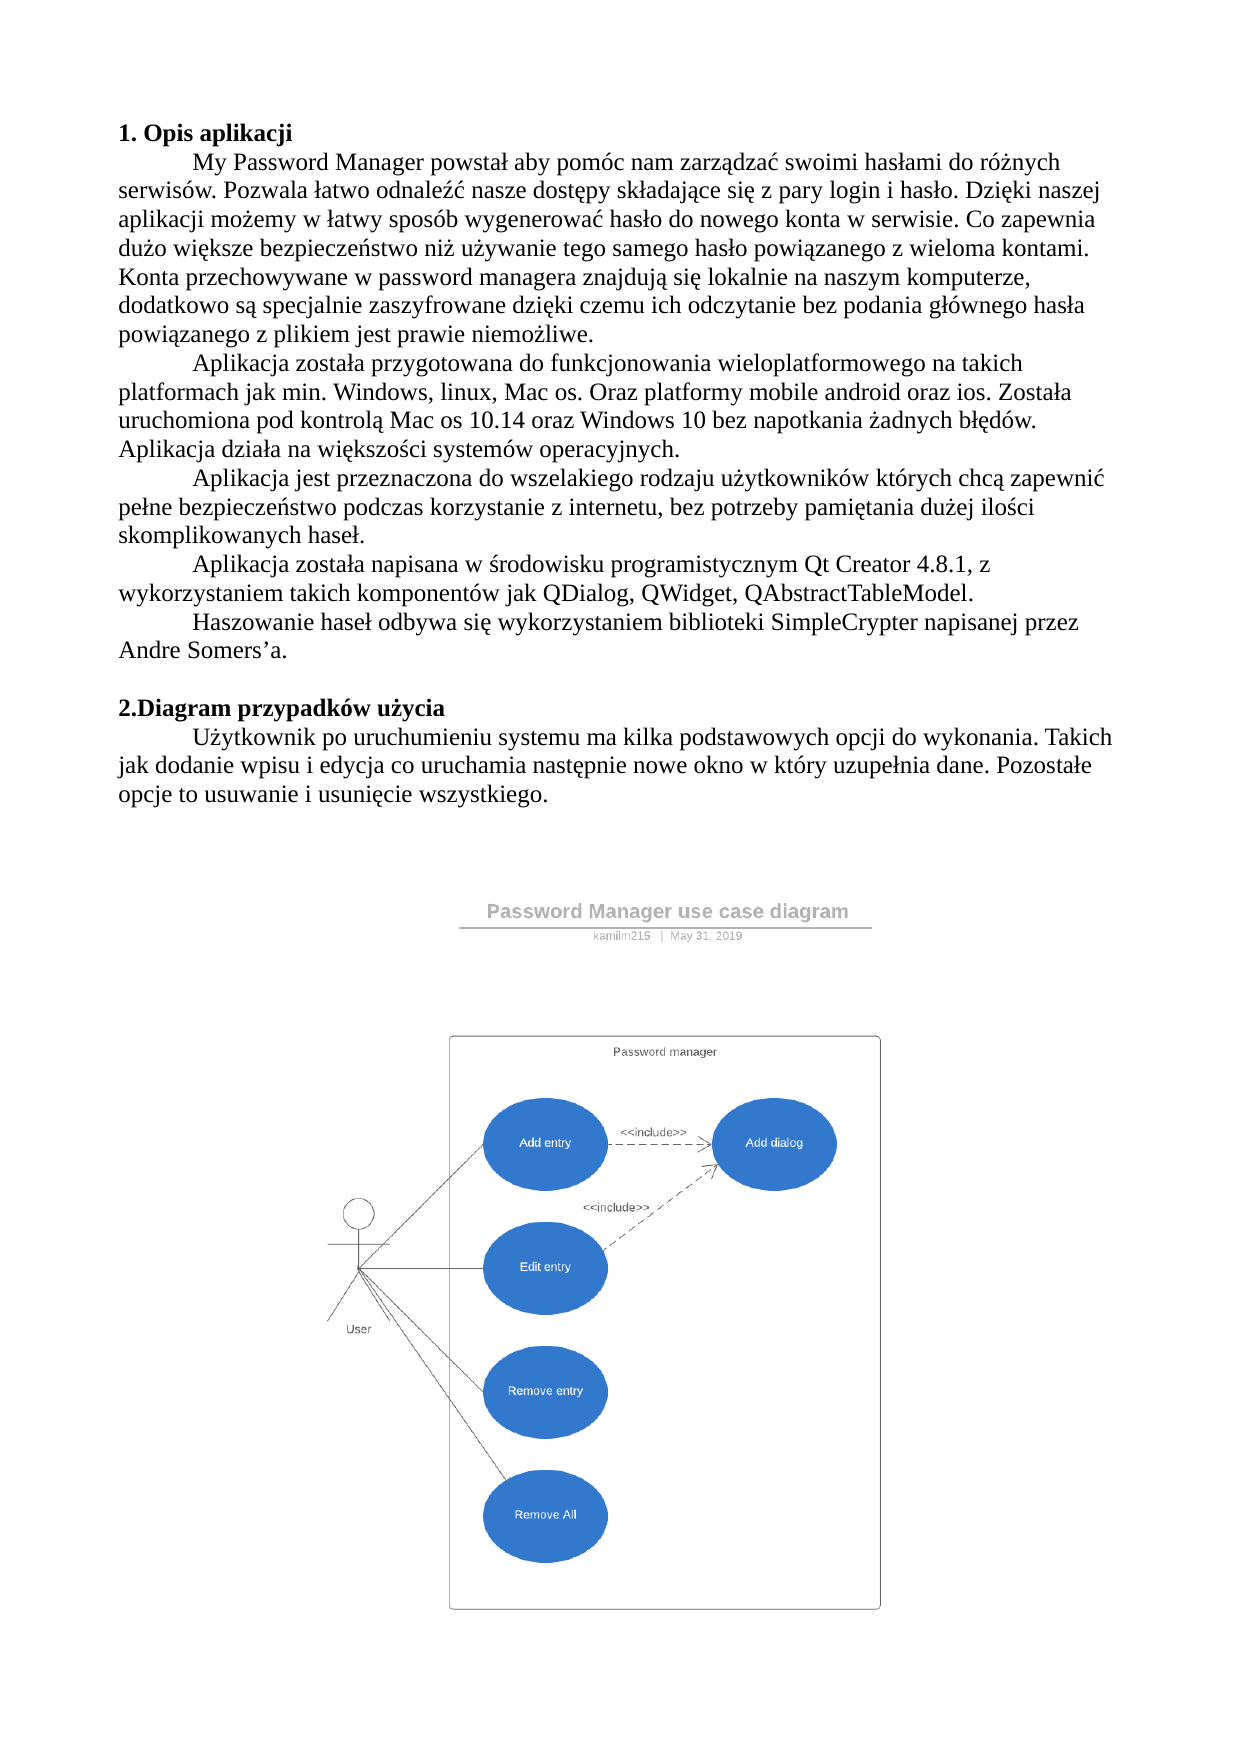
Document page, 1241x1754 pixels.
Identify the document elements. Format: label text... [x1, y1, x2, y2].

text Użytkownik po uruchumieniu systemu ma kilka podstawowych opcji do wykonania. Takich jak dodanie wpisu i edycja co uruchamia następnie nowe okno w który uzupełnia dane. Pozostałe opcje to usuwanie i usunięcie wszystkiego. [118, 722, 1122, 808]
text 2.Diagram przypadków użycia [118, 693, 1122, 722]
text 1. Opis aplikacji [118, 118, 1122, 147]
picture [252, 865, 989, 1667]
text My Password Manager powstał aby pomóc nam zarządzać swoimi hasłami do różnych serwisów. Pozwala łatwo odnaleźć nasze dostępy składające się z pary login i hasło. Dzięki naszej aplikacji możemy w łatwy sposób wygenerować hasło do nowego konta w serwisie. Co zapewnia dużo większe bezpieczeństwo niż używanie tego samego hasło powiązanego z wieloma kontami. Konta przechowywane w password managera znajdują się lokalnie na naszym komputerze, dodatkowo są specjalnie zaszyfrowane dzięki czemu ich odczytanie bez podania głównego hasła powiązanego z plikiem jest prawie niemożliwe. [118, 147, 1122, 348]
text Aplikacja została napisana w środowisku programistycznym Qt Creator 4.8.1, z wykorzystaniem takich komponentów jak QDialog, QWidget, QAbstractTableModel. [118, 549, 1122, 607]
text Aplikacja została przygotowana do funkcjonowania wieloplatformowego na takich platformach jak min. Windows, linux, Mac os. Oraz platformy mobile android oraz ios. Została uruchomiona pod kontrolą Mac os 10.14 oraz Windows 10 bez napotkania żadnych błędów. Aplikacja działa na większości systemów operacyjnych. [118, 348, 1122, 463]
text Haszowanie haseł odbywa się wykorzystaniem biblioteki SimpleCrypter napisanej przez Andre Somers’a. [118, 607, 1122, 664]
text Aplikacja jest przeznaczona do wszelakiego rodzaju użytkowników których chcą zapewnić pełne bezpieczeństwo podczas korzystanie z internetu, bez potrzeby pamiętania dużej ilości skomplikowanych haseł. [118, 463, 1122, 549]
